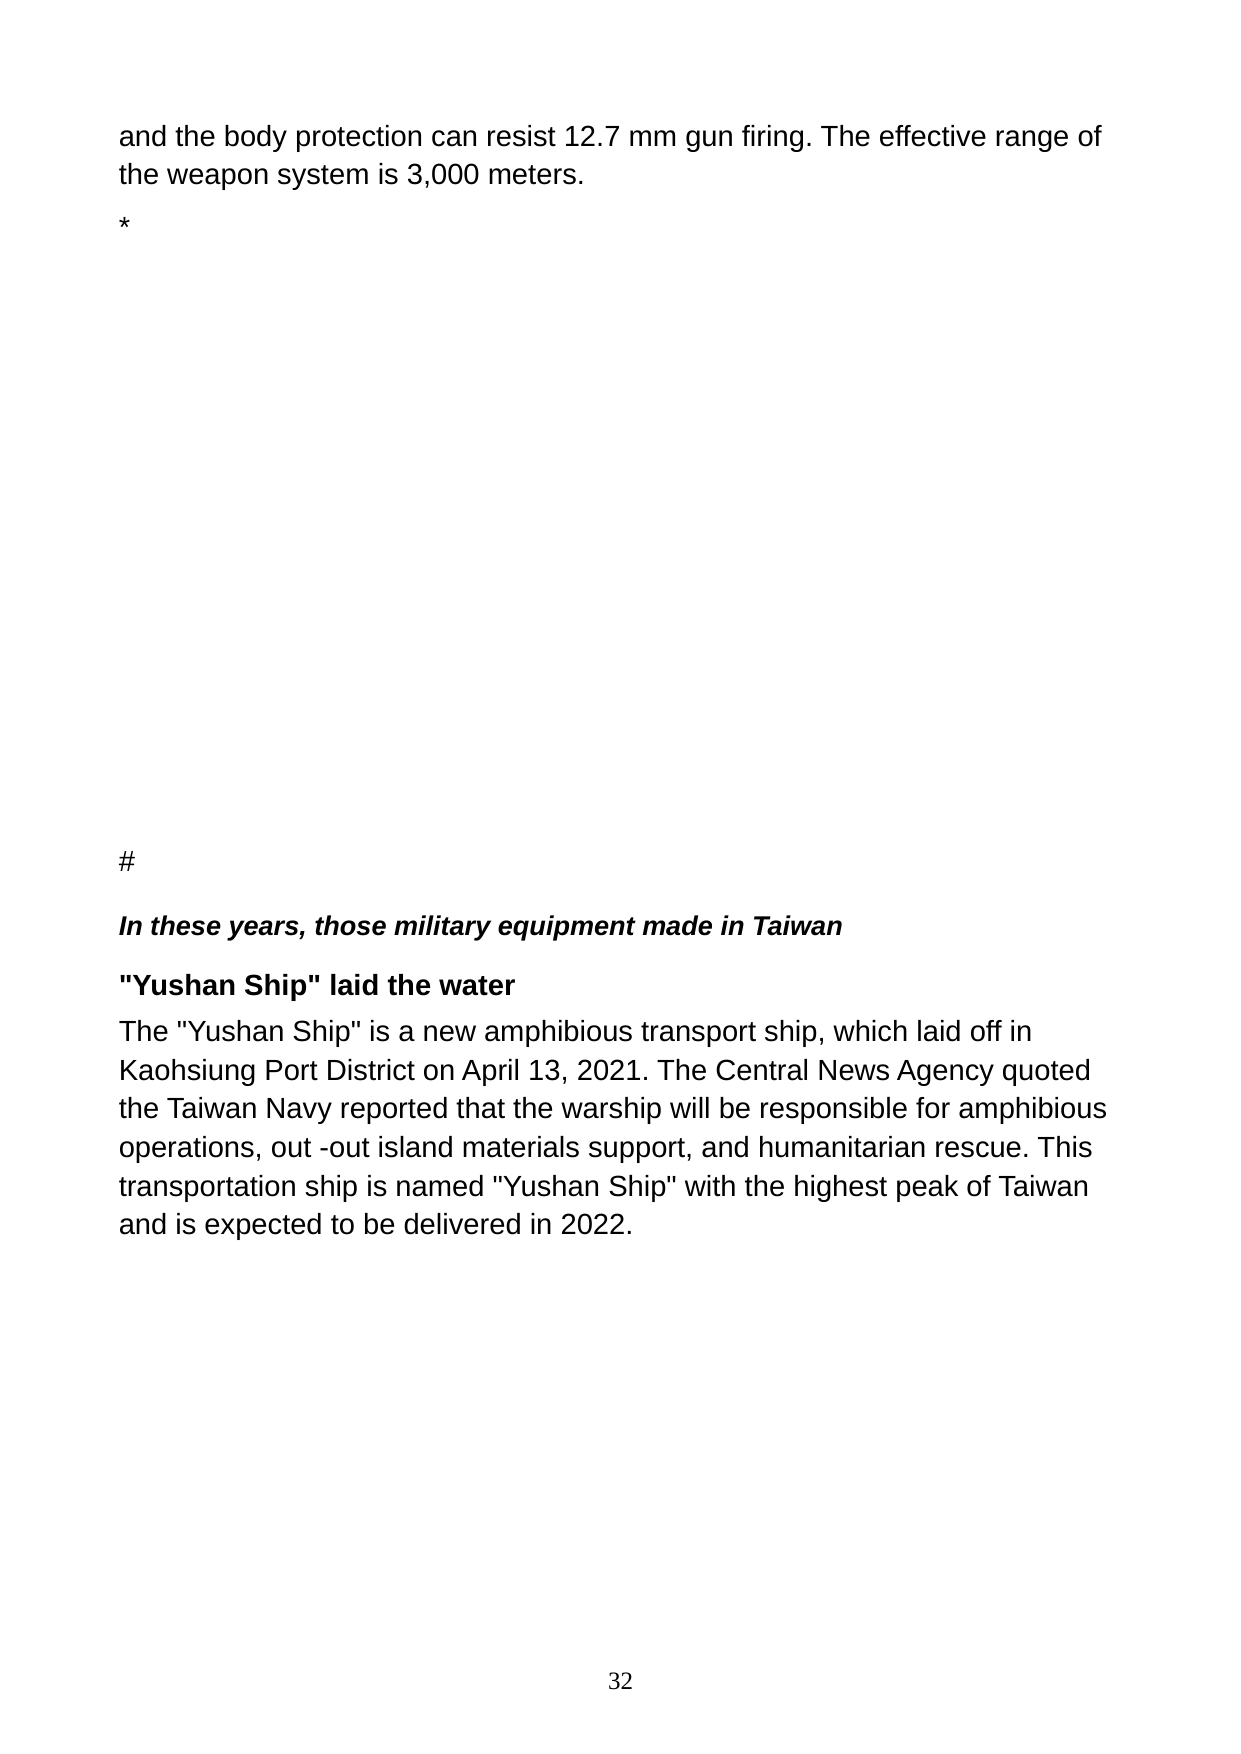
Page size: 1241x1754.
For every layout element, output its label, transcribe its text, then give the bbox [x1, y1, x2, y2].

text and the body protection can resist 12.7 mm gun firing. The effective range of the weapon system is 3,000 meters. [118, 118, 1122, 191]
text * # [118, 210, 1122, 878]
subtitle In these years, those military equipment made in Taiwan [118, 910, 1122, 941]
text The "Yushan Ship" is a new amphibious transport ship, which laid off in Kaohsiung Port District on April 13, 2021. The Central News Agency quoted the Taiwan Navy reported that the warship will be responsible for amphibious operations, out -out island materials support, and humanitarian rescue. This transportation ship is named "Yushan Ship" with the highest peak of Taiwan and is expected to be delivered in 2022. [118, 1014, 1122, 1241]
subtitle "Yushan Ship" laid the water [118, 968, 1122, 1002]
